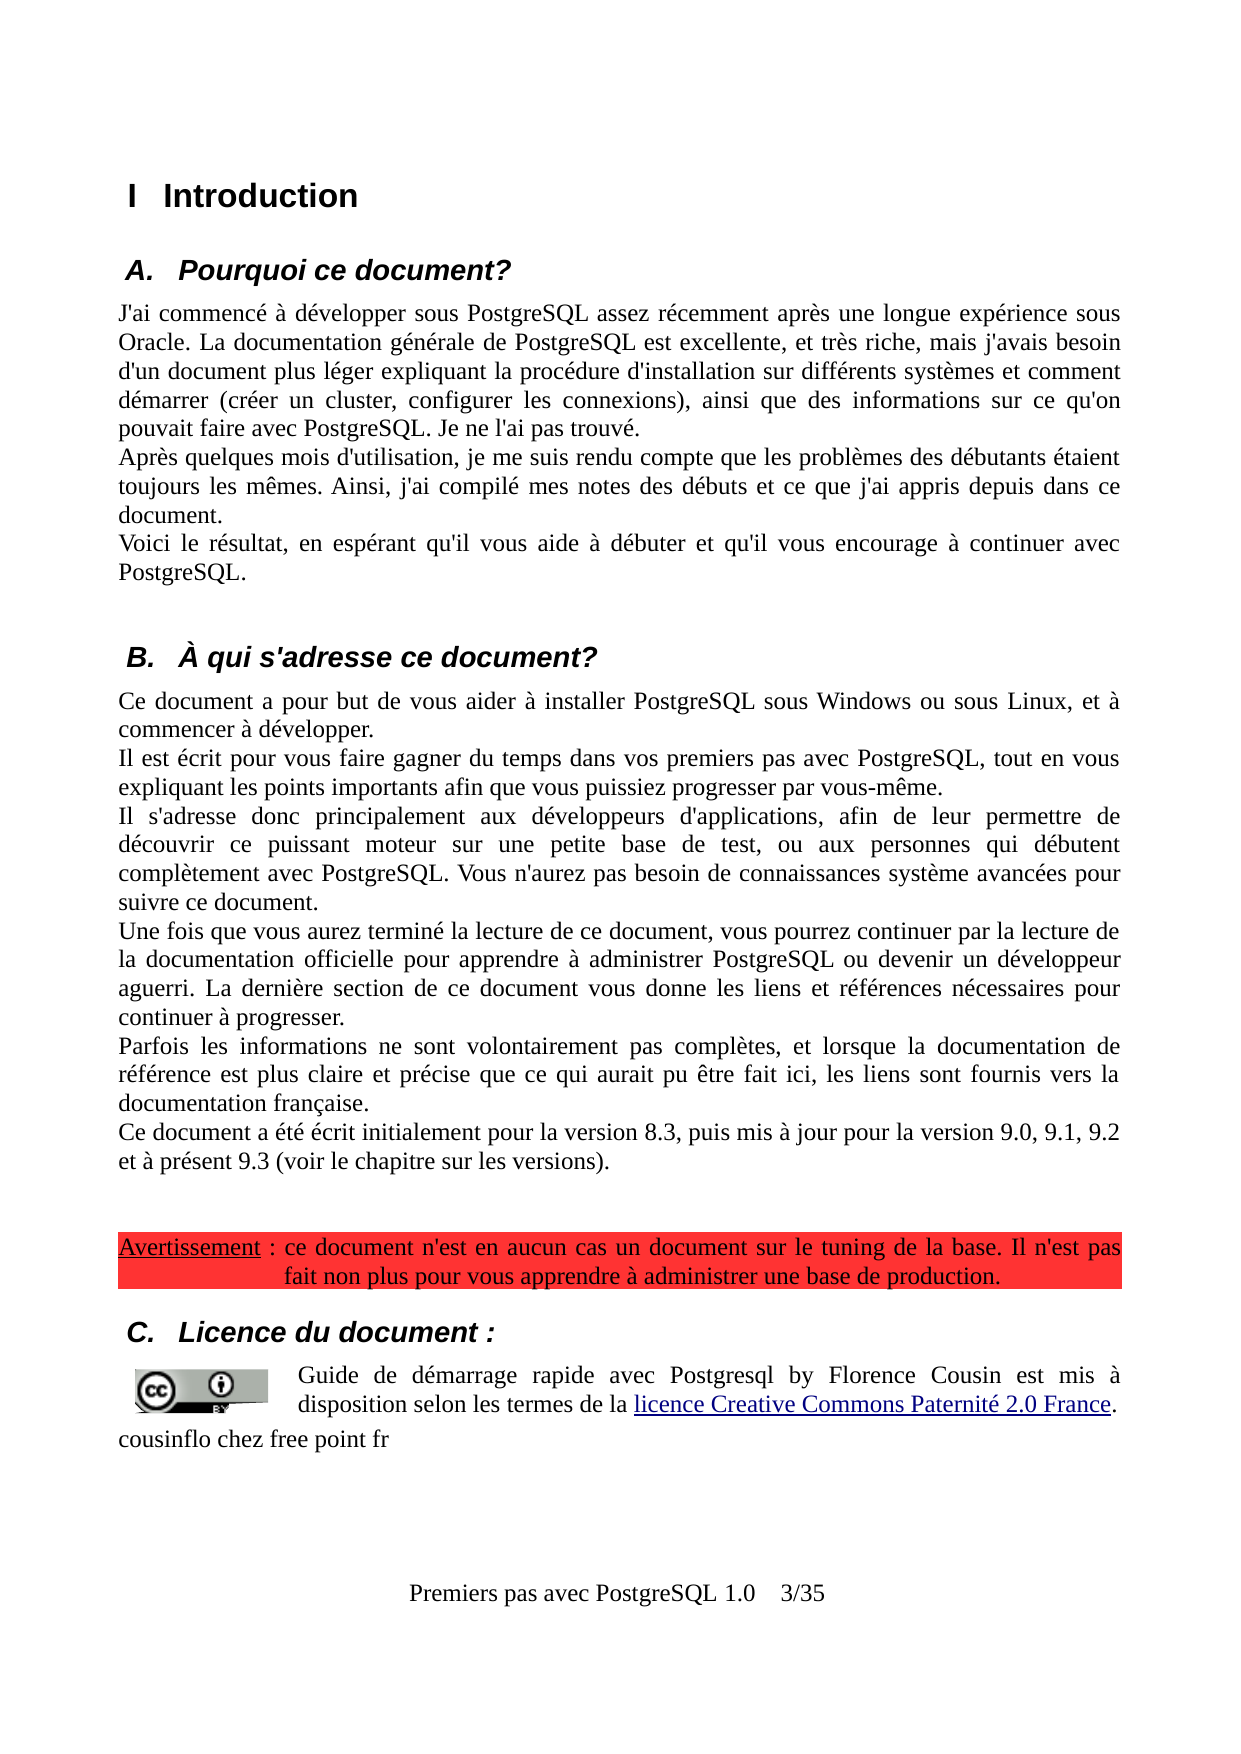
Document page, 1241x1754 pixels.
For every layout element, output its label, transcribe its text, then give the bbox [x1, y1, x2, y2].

text cousinflo chez free point fr [118, 1424, 1122, 1453]
text J'ai commencé à développer sous PostgreSQL assez récemment après une longue expérience sous Oracle. La documentation générale de PostgreSQL est excellente, et très riche, mais j'avais besoin d'un document plus léger expliquant la procédure d'installation sur différents systèmes et comment démarrer (créer un cluster, configurer les connexions), ainsi que des informations sur ce qu'on pouvait faire avec PostgreSQL. Je ne l'ai pas trouvé. [118, 298, 1122, 442]
text Ce document a été écrit initialement pour la version 8.3, puis mis à jour pour la version 9.0, 9.1, 9.2 et à présent 9.3 (voir le chapitre sur les versions). [118, 1117, 1122, 1174]
text Parfois les informations ne sont volontairement pas complètes, et lorsque la documentation de référence est plus claire et précise que ce qui aurait pu être fait ici, les liens sont fournis vers la documentation française. [118, 1031, 1122, 1117]
text Ce document a pour but de vous aider à installer PostgreSQL sous Windows ou sous Linux, et à commencer à développer. [118, 686, 1122, 743]
text Avertissement : ce document n'est en aucun cas un document sur le tuning de la base. Il n'est pas fait non plus pour vous apprendre à administrer une base de production. [118, 1232, 1122, 1289]
text Voici le résultat, en espérant qu'il vous aide à débuter et qu'il vous encourage à continuer avec PostgreSQL. [118, 528, 1122, 586]
subtitle À qui s'adresse ce document? [118, 640, 1122, 673]
text Il est écrit pour vous faire gagner du temps dans vos premiers pas avec PostgreSQL, tout en vous expliquant les points importants afin que vous puissiez progresser par vous-même. [118, 743, 1122, 801]
text Après quelques mois d'utilisation, je me suis rendu compte que les problèmes des débutants étaient toujours les mêmes. Ainsi, j'ai compilé mes notes des débuts et ce que j'ai appris depuis dans ce document. [118, 442, 1122, 528]
subtitle Licence du document : [118, 1314, 1122, 1348]
subtitle Pourquoi ce document? [118, 252, 1122, 286]
subtitle Introduction [118, 176, 1122, 215]
text Guide de démarrage rapide avec Postgresql by Florence Cousin est mis à disposition selon les termes de la licence Creative Commons Paternité 2.0 France. [118, 1361, 1122, 1418]
picture [135, 1369, 269, 1414]
text Il s'adresse donc principalement aux développeurs d'applications, afin de leur permettre de découvrir ce puissant moteur sur une petite base de test, ou aux personnes qui débutent complètement avec PostgreSQL. Vous n'aurez pas besoin de connaissances système avancées pour suivre ce document. [118, 801, 1122, 916]
text Une fois que vous aurez terminé la lecture de ce document, vous pourrez continuer par la lecture de la documentation officielle pour apprendre à administrer PostgreSQL ou devenir un développeur aguerri. La dernière section de ce document vous donne les liens et références nécessaires pour continuer à progresser. [118, 916, 1122, 1031]
